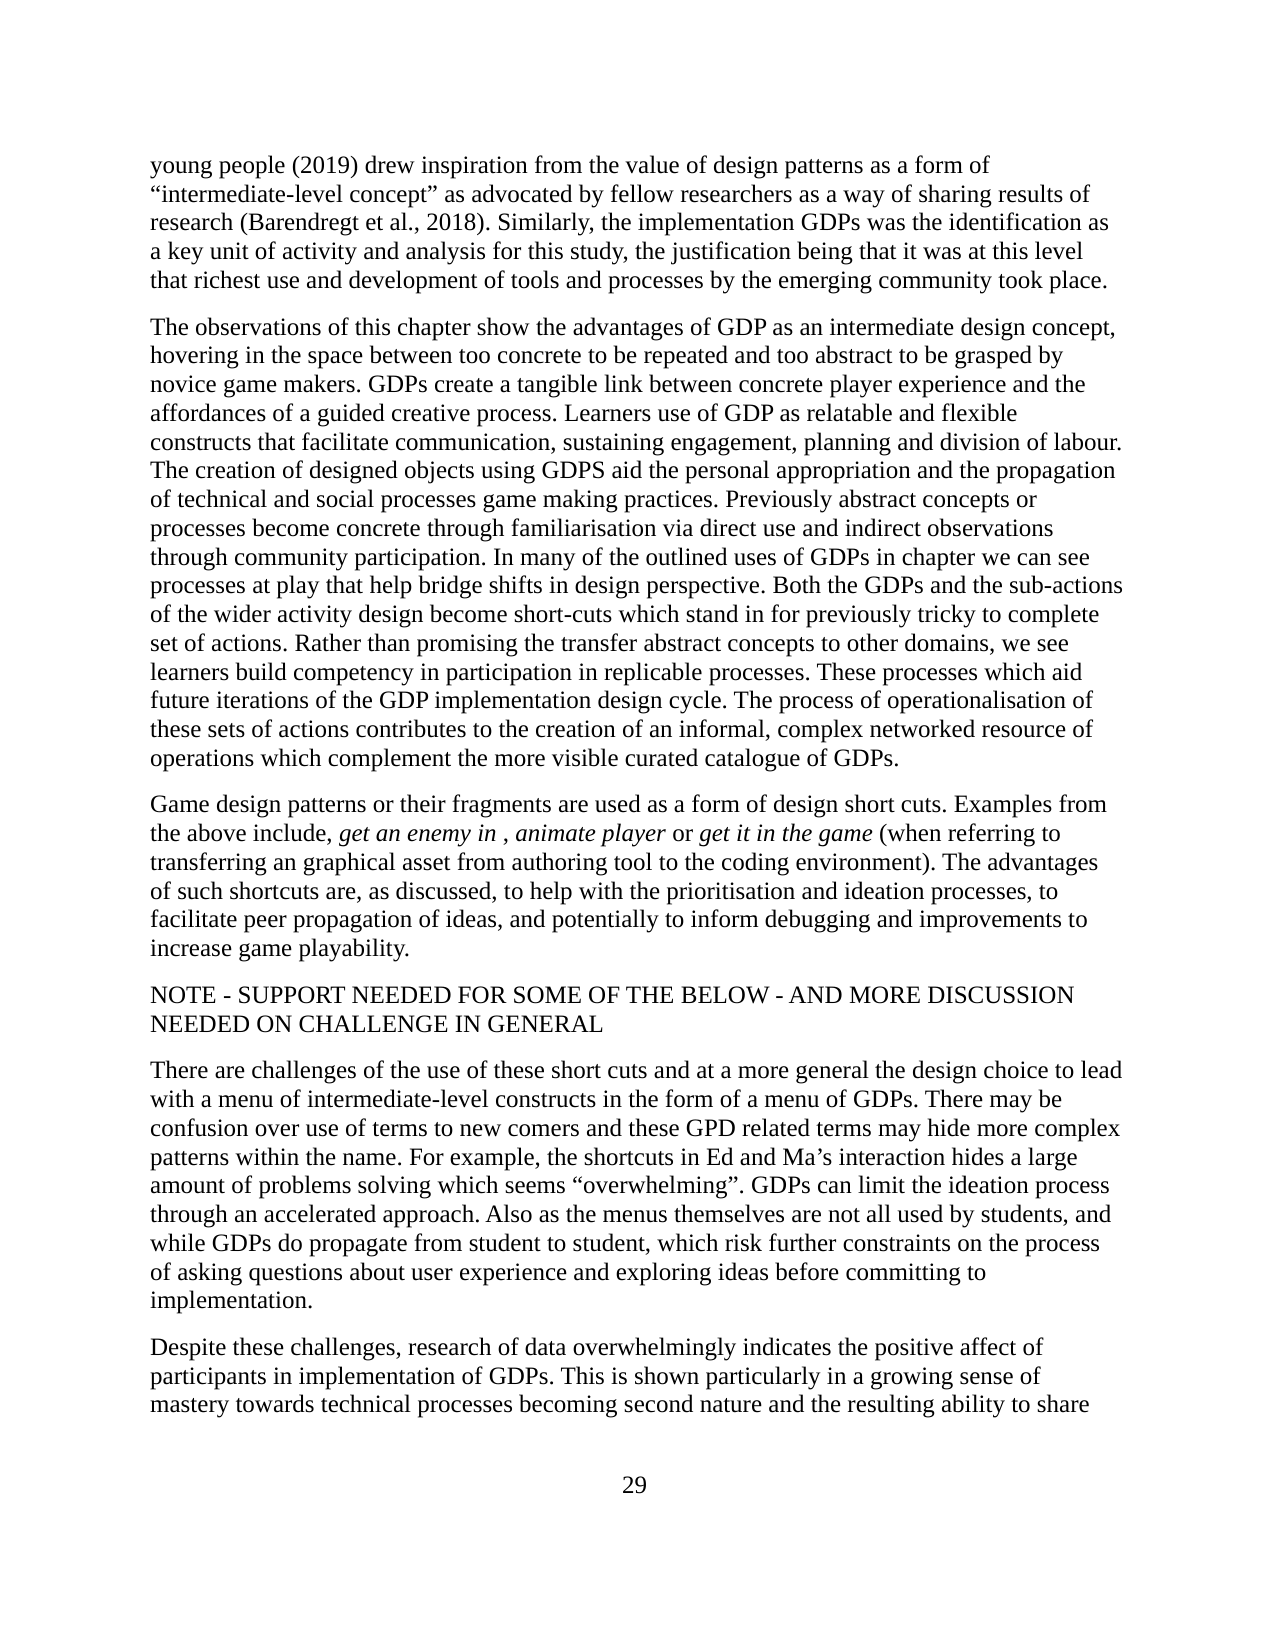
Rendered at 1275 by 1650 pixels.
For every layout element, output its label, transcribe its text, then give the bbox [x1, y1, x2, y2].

text young people (2019) drew inspiration from the value of design patterns as a form of “intermediate-level concept” as advocated by fellow researchers as a way of sharing results of research (Barendregt et al., 2018). Similarly, the implementation GDPs was the identification as a key unit of activity and analysis for this study, the justification being that it was at this level that richest use and development of tools and processes by the emerging community took place. [150, 150, 1125, 294]
text Game design patterns or their fragments are used as a form of design short cuts. Examples from the above include, get an enemy in , animate player or get it in the game (when referring to transferring an graphical asset from authoring tool to the coding environment). The advantages of such shortcuts are, as discussed, to help with the prioritisation and ideation processes, to facilitate peer propagation of ideas, and potentially to inform debugging and improvements to increase game playability. [150, 789, 1125, 962]
text NOTE - SUPPORT NEEDED FOR SOME OF THE BELOW - AND MORE DISCUSSION NEEDED ON CHALLENGE IN GENERAL [150, 980, 1125, 1037]
text There are challenges of the use of these short cuts and at a more general the design choice to lead with a menu of intermediate-level constructs in the form of a menu of GDPs. There may be confusion over use of terms to new comers and these GPD related terms may hide more complex patterns within the name. For example, the shortcuts in Ed and Ma’s interaction hides a large amount of problems solving which seems “overwhelming”. GDPs can limit the ideation process through an accelerated approach. Also as the menus themselves are not all used by students, and while GDPs do propagate from student to student, which risk further constraints on the process of asking questions about user experience and exploring ideas before committing to implementation. [150, 1055, 1125, 1314]
text Despite these challenges, research of data overwhelmingly indicates the positive affect of participants in implementation of GDPs. This is shown particularly in a growing sense of mastery towards technical processes becoming second nature and the resulting ability to share [150, 1332, 1125, 1418]
text The observations of this chapter show the advantages of GDP as an intermediate design concept, hovering in the space between too concrete to be repeated and too abstract to be grasped by novice game makers. GDPs create a tangible link between concrete player experience and the affordances of a guided creative process. Learners use of GDP as relatable and flexible constructs that facilitate communication, sustaining engagement, planning and division of labour. The creation of designed objects using GDPS aid the personal appropriation and the propagation of technical and social processes game making practices. Previously abstract concepts or processes become concrete through familiarisation via direct use and indirect observations through community participation. In many of the outlined uses of GDPs in chapter we can see processes at play that help bridge shifts in design perspective. Both the GDPs and the sub-actions of the wider activity design become short-cuts which stand in for previously tricky to complete set of actions. Rather than promising the transfer abstract concepts to other domains, we see learners build competency in participation in replicable processes. These processes which aid future iterations of the GDP implementation design cycle. The process of operationalisation of these sets of actions contributes to the creation of an informal, complex networked resource of operations which complement the more visible curated catalogue of GDPs. [150, 312, 1125, 772]
